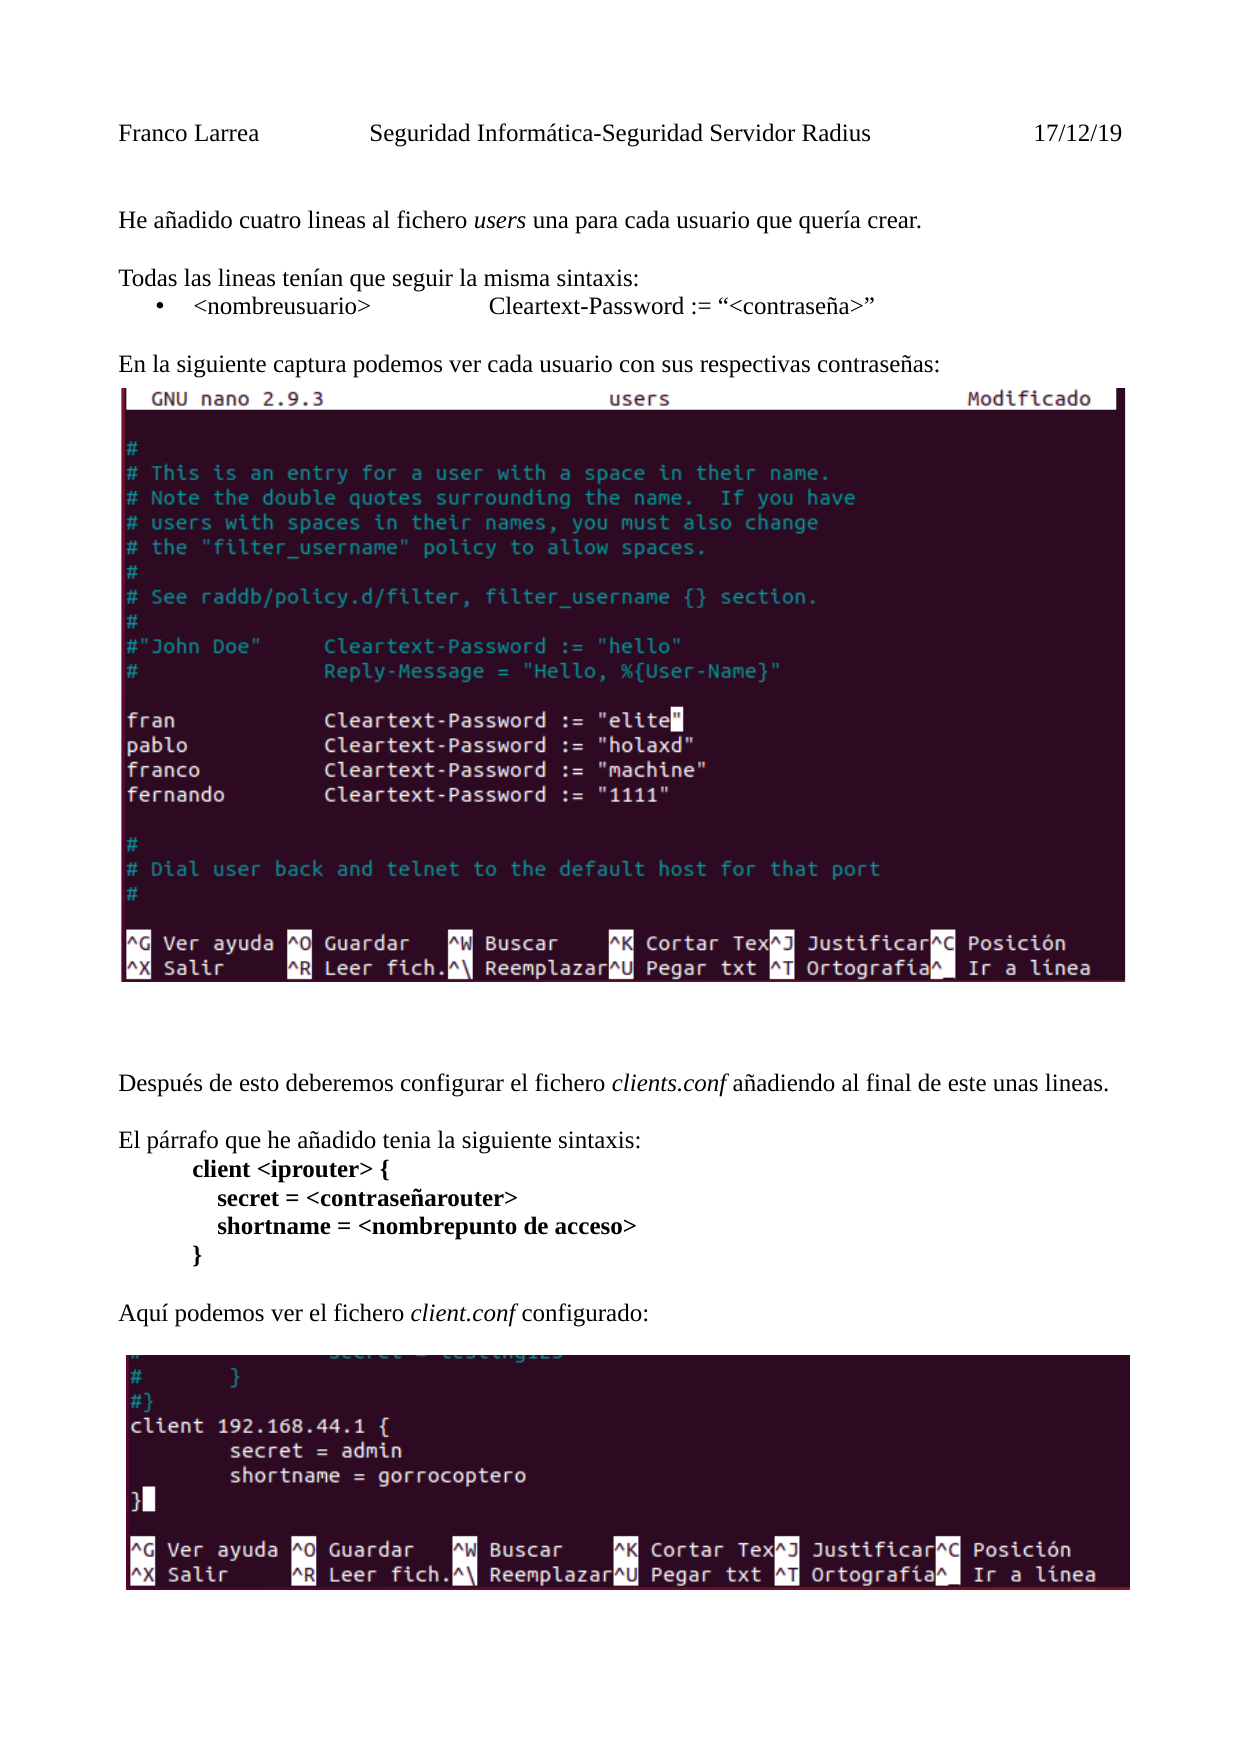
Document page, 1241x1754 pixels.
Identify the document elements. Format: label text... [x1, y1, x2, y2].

text secret = <contraseñarouter> [192, 1183, 1122, 1211]
picture [126, 1355, 1130, 1590]
text client <iprouter> { [192, 1154, 1122, 1183]
picture [121, 388, 1126, 982]
text shortname = <nombrepunto de acceso> [192, 1211, 1122, 1240]
text He añadido cuatro lineas al fichero users una para cada usuario que quería crear. [118, 205, 1122, 234]
text Todas las lineas tenían que seguir la misma sintaxis: [118, 263, 1122, 291]
text } [192, 1240, 1122, 1269]
text Aquí podemos ver el fichero client.conf configurado: [118, 1298, 1122, 1326]
text El párrafo que he añadido tenia la siguiente sintaxis: [118, 1125, 1122, 1154]
text En la siguiente captura podemos ver cada usuario con sus respectivas contraseñas: [118, 349, 1122, 378]
list <nombreusuario> Cleartext-Password := “<contraseña>” [156, 291, 1122, 320]
text Después de esto deberemos configurar el fichero clients.conf añadiendo al final de este unas lineas. [118, 1068, 1122, 1096]
